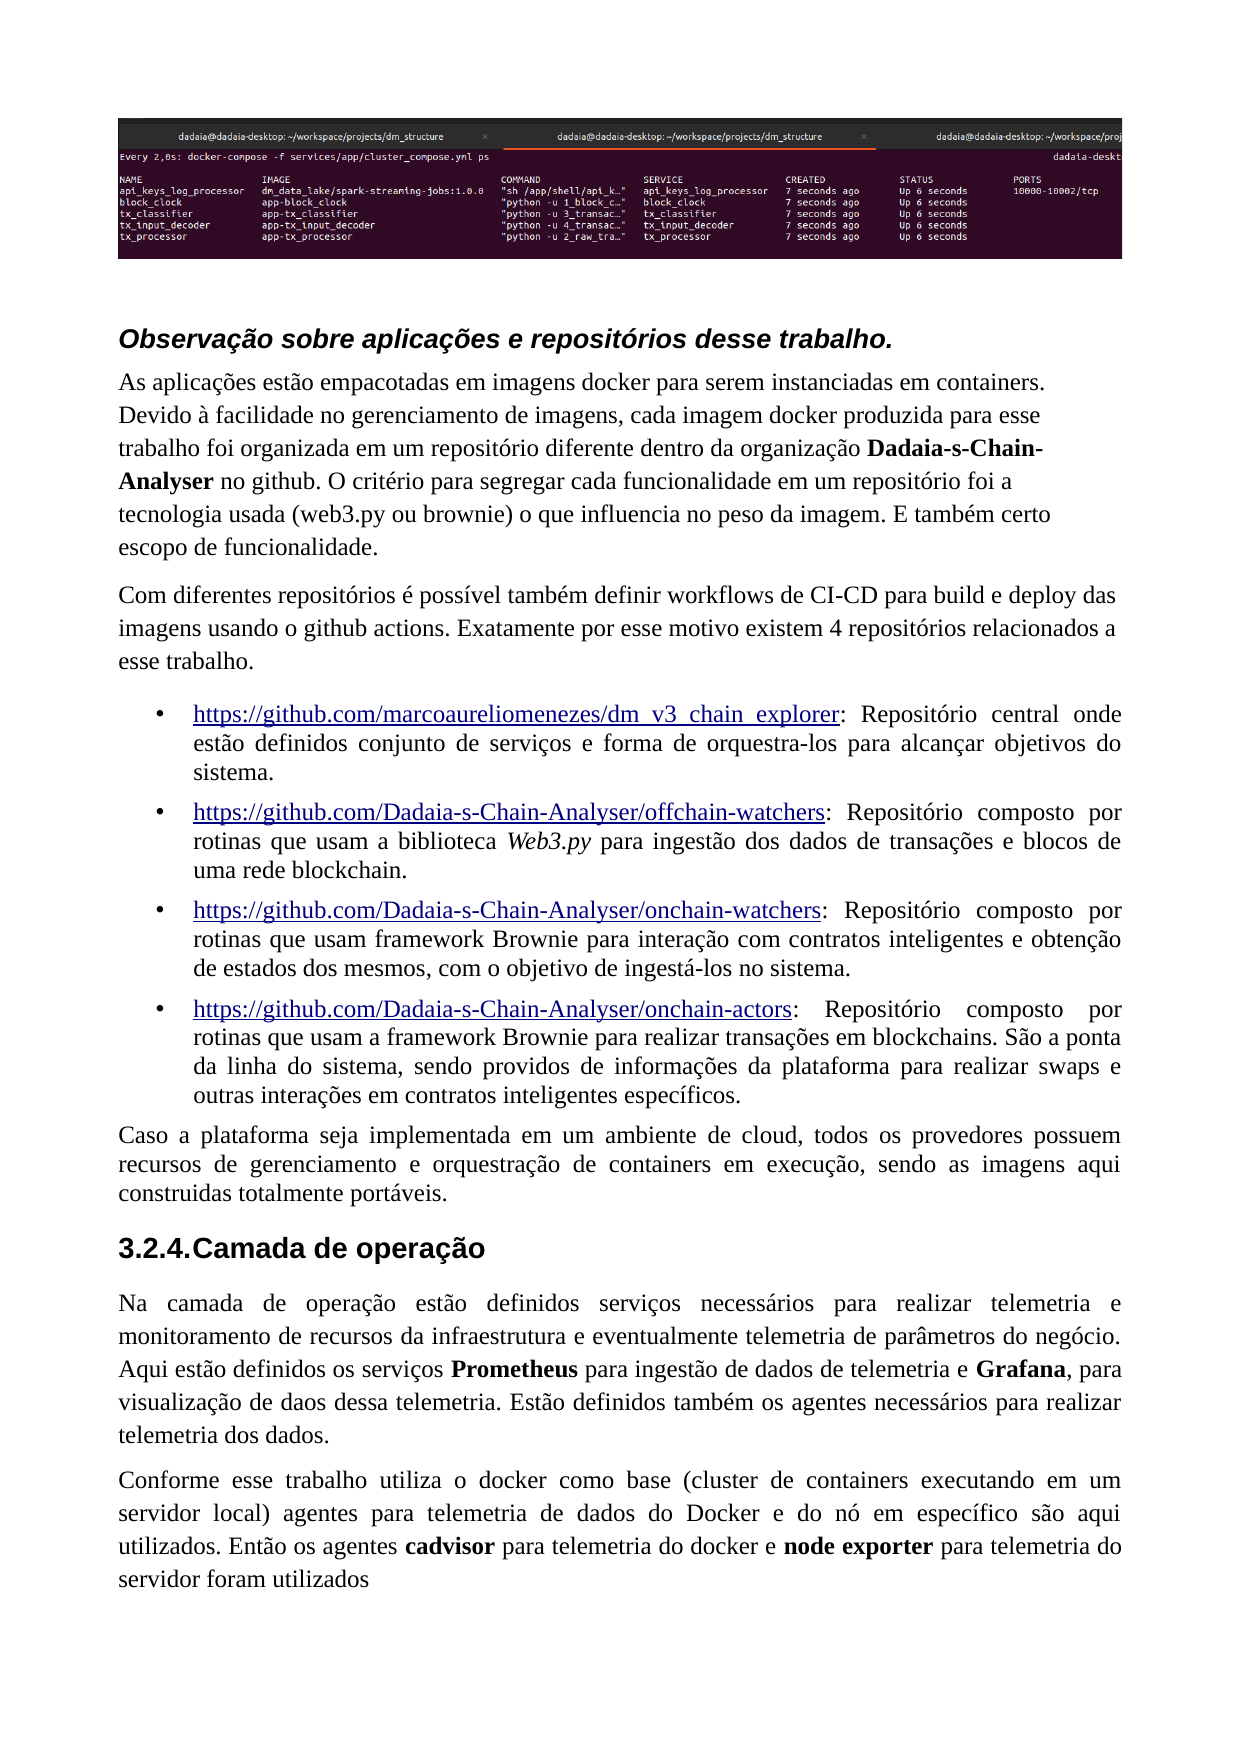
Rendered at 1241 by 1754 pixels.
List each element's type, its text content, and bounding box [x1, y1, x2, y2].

subtitle Camada de operação [118, 1231, 1122, 1264]
list https://github.com/Dadaia-s-Chain-Analyser/onchain-actors: Repositório composto por rotinas que usam a framework Brownie para realizar transações em blockchains. São a ponta da linha do sistema, sendo providos de informações da plataforma para realizar swaps e outras interações em contratos inteligentes específicos. [156, 994, 1122, 1109]
text Caso a plataforma seja implementada em um ambiente de cloud, todos os provedores possuem recursos de gerenciamento e orquestração de containers em execução, sendo as imagens aqui construidas totalmente portáveis. [118, 1121, 1122, 1207]
picture [118, 118, 1123, 259]
text Com diferentes repositórios é possível também definir workflows de CI-CD para build e deploy das imagens usando o github actions. Exatamente por esse motivo existem 4 repositórios relacionados a esse trabalho. [118, 580, 1122, 674]
list https://github.com/Dadaia-s-Chain-Analyser/onchain-watchers: Repositório composto por rotinas que usam framework Brownie para interação com contratos inteligentes e obtenção de estados dos mesmos, com o objetivo de ingestá-los no sistema. [156, 896, 1122, 982]
text Na camada de operação estão definidos serviços necessários para realizar telemetria e monitoramento de recursos da infraestrutura e eventualmente telemetria de parâmetros do negócio. Aqui estão definidos os serviços Prometheus para ingestão de dados de telemetria e Grafana, para visualização de daos dessa telemetria. Estão definidos também os agentes necessários para realizar telemetria dos dados. [118, 1288, 1122, 1449]
subtitle Observação sobre aplicações e repositórios desse trabalho. [118, 323, 1122, 354]
list https://github.com/marcoaureliomenezes/dm_v3_chain_explorer: Repositório central onde estão definidos conjunto de serviços e forma de orquestra-los para alcançar objetivos do sistema. [156, 699, 1122, 786]
list https://github.com/Dadaia-s-Chain-Analyser/offchain-watchers: Repositório composto por rotinas que usam a biblioteca Web3.py para ingestão dos dados de transações e blocos de uma rede blockchain. [156, 797, 1122, 884]
text Conforme esse trabalho utiliza o docker como base (cluster de containers executando em um servidor local) agentes para telemetria de dados do Docker e do nó em específico são aqui utilizados. Então os agentes cadvisor para telemetria do docker e node exporter para telemetria do servidor foram utilizados [118, 1465, 1122, 1593]
text As aplicações estão empacotadas em imagens docker para serem instanciadas em containers. Devido à facilidade no gerenciamento de imagens, cada imagem docker produzida para esse trabalho foi organizada em um repositório diferente dentro da organização Dadaia-s-Chain-Analyser no github. O critério para segregar cada funcionalidade em um repositório foi a tecnologia usada (web3.py ou brownie) o que influencia no peso da imagem. E também certo escopo de funcionalidade. [118, 367, 1122, 561]
